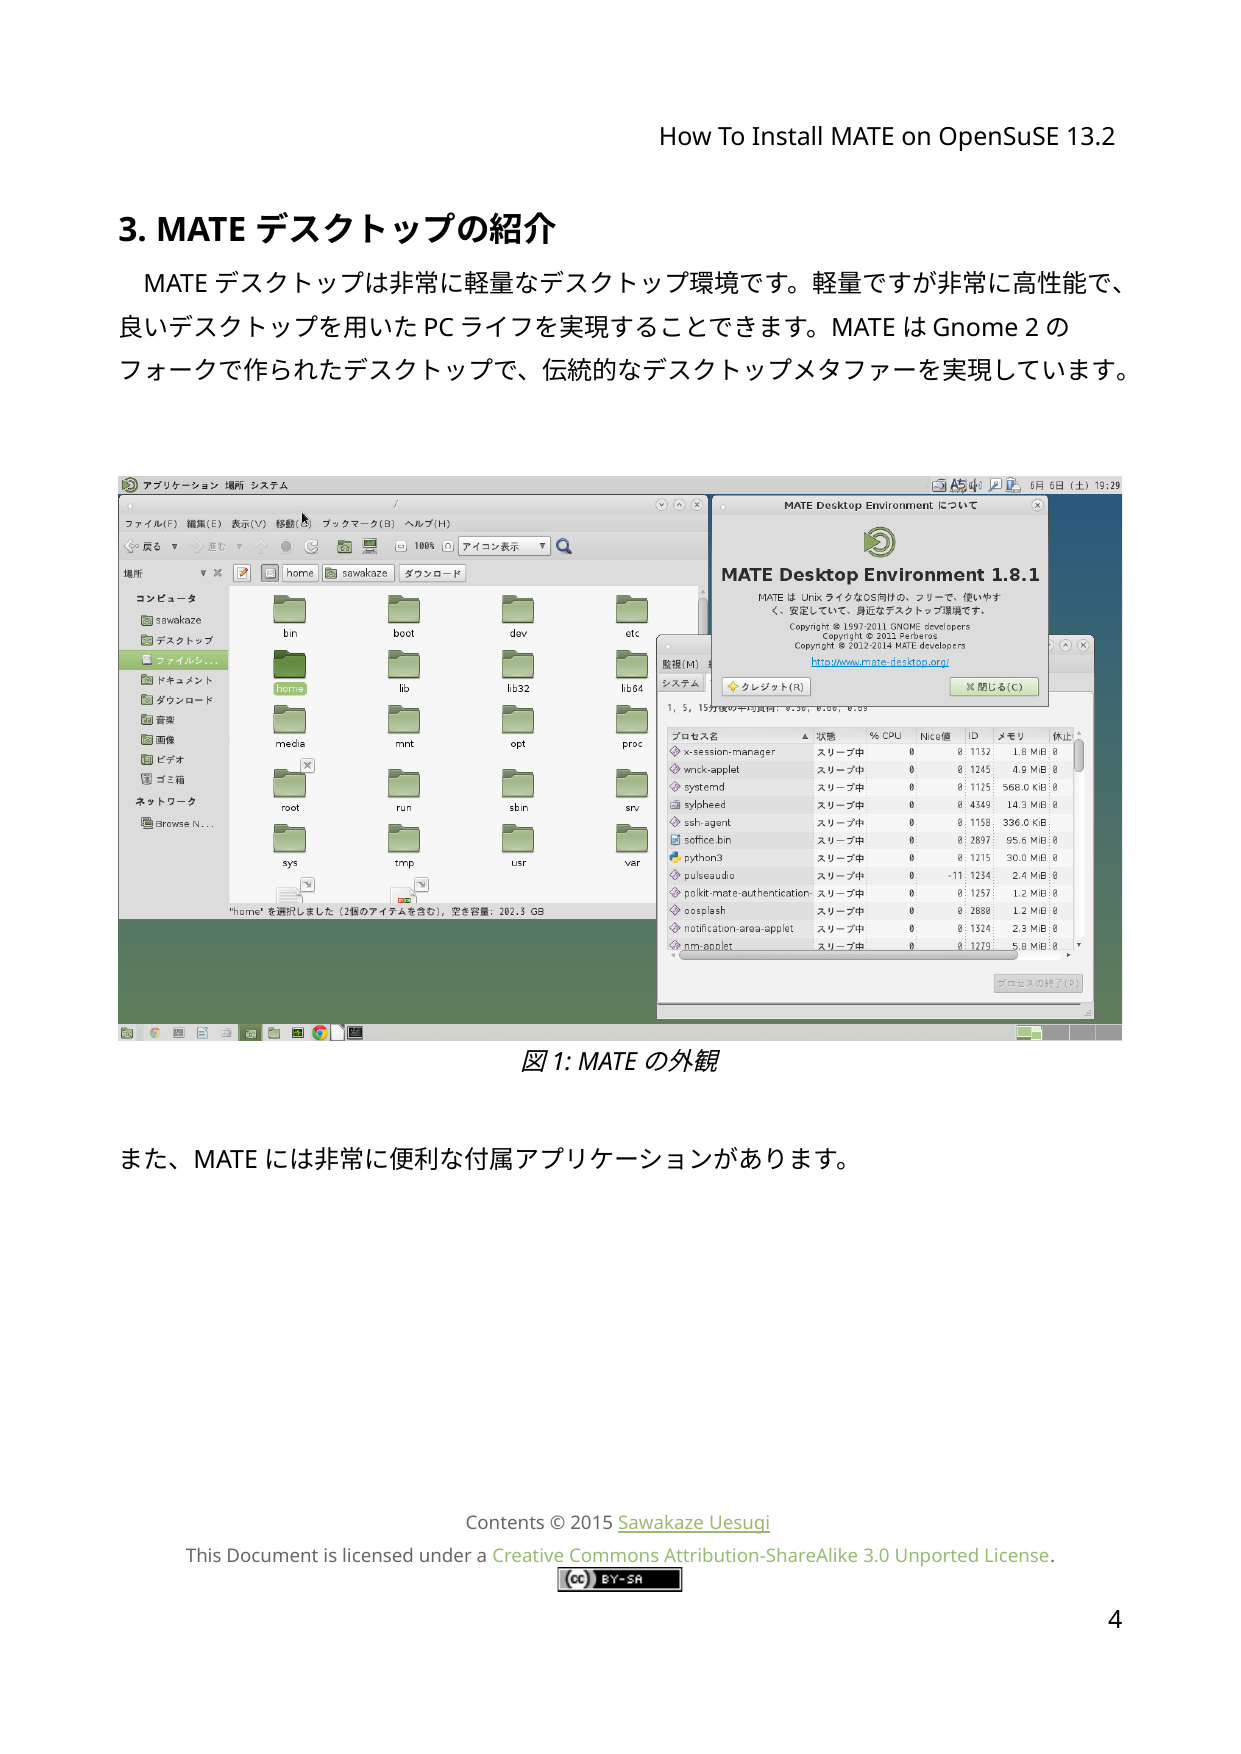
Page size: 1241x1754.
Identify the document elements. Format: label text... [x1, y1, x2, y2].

picture [118, 476, 1123, 1041]
text また、MATE には非常に便利な付属アプリケーションがあります。 [118, 1139, 1122, 1176]
text MATE デスクトップは非常に軽量なデスクトップ環境です。軽量ですが非常に高性能で、良いデスクトップを用いたPCライフを実現することできます。MATE はGnome 2 のフォークで作られたデスクトップで、伝統的なデスクトップメタファーを実現しています。 [118, 264, 1122, 387]
text 図 1: MATEの外観 [118, 1041, 1122, 1077]
subtitle 3. MATE デスクトップの紹介 [118, 202, 1122, 251]
picture [557, 1567, 683, 1592]
